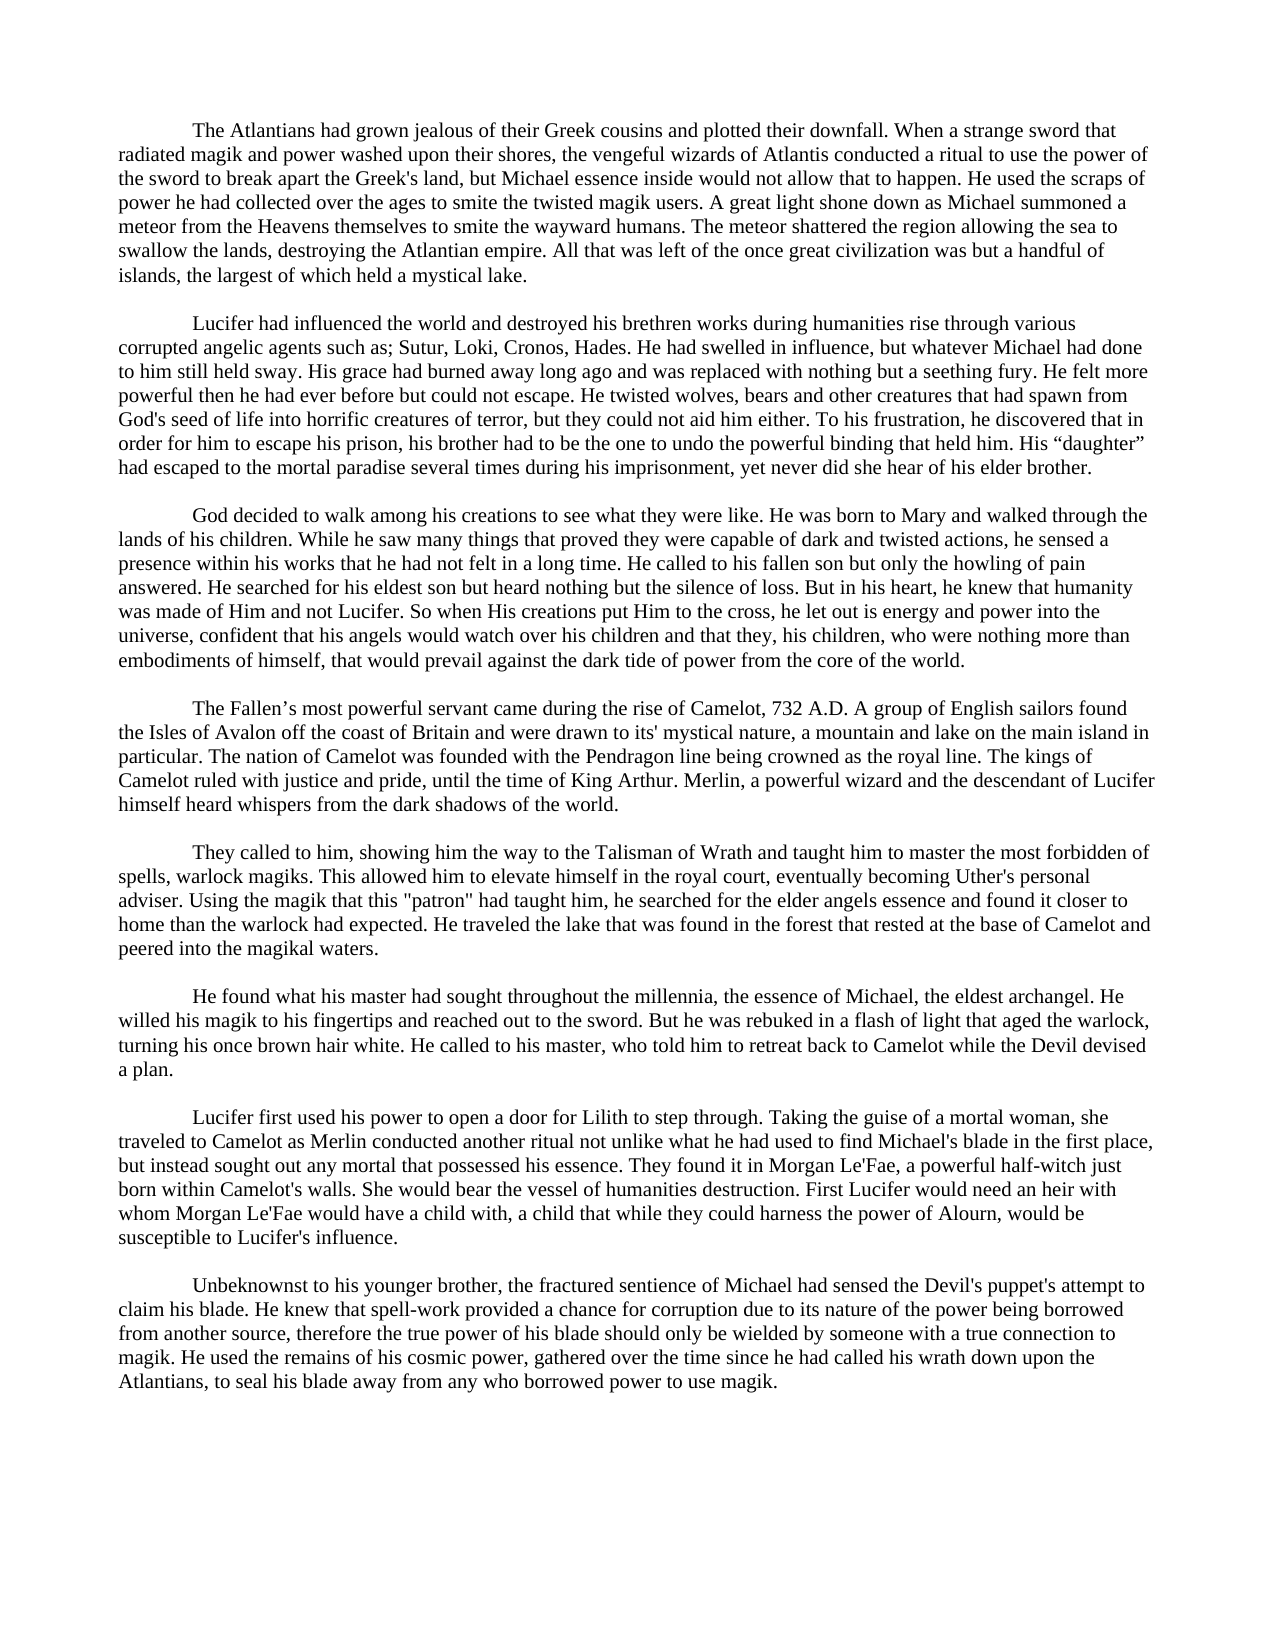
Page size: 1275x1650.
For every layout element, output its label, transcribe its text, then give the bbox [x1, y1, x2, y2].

text Lucifer first used his power to open a door for Lilith to step through. Taking the guise of a mortal woman, she traveled to Camelot as Merlin conducted another ritual not unlike what he had used to find Michael's blade in the first place, but instead sought out any mortal that possessed his essence. They found it in Morgan Le'Fae, a powerful half-witch just born within Camelot's walls. She would bear the vessel of humanities destruction. First Lucifer would need an heir with whom Morgan Le'Fae would have a child with, a child that while they could harness the power of Alourn, would be susceptible to Lucifer's influence. [118, 1105, 1157, 1249]
text He found what his master had sought throughout the millennia, the essence of Michael, the eldest archangel. He willed his magik to his fingertips and reached out to the sword. But he was rebuked in a flash of light that aged the warlock, turning his once brown hair white. He called to his master, who told him to retreat back to Camelot while the Devil devised a plan. [118, 984, 1157, 1081]
text The Fallen’s most powerful servant came during the rise of Camelot, 732 A.D. A group of English sailors found the Isles of Avalon off the coast of Britain and were drawn to its' mystical nature, a mountain and lake on the main island in particular. The nation of Camelot was founded with the Pendragon line being crowned as the royal line. The kings of Camelot ruled with justice and pride, until the time of King Arthur. Merlin, a powerful wizard and the descendant of Lucifer himself heard whispers from the dark shadows of the world. [118, 696, 1157, 816]
text They called to him, showing him the way to the Talisman of Wrath and taught him to master the most forbidden of spells, warlock magiks. This allowed him to elevate himself in the royal court, eventually becoming Uther's personal adviser. Using the magik that this "patron" had taught him, he searched for the elder angels essence and found it closer to home than the warlock had expected. He traveled the lake that was found in the forest that rested at the base of Camelot and peered into the magikal waters. [118, 840, 1157, 960]
text Lucifer had influenced the world and destroyed his brethren works during humanities rise through various corrupted angelic agents such as; Sutur, Loki, Cronos, Hades. He had swelled in influence, but whatever Michael had done to him still held sway. His grace had burned away long ago and was replaced with nothing but a seething fury. He felt more powerful then he had ever before but could not escape. He twisted wolves, bears and other creatures that had spawn from God's seed of life into horrific creatures of terror, but they could not aid him either. To his frustration, he discovered that in order for him to escape his prison, his brother had to be the one to undo the powerful binding that held him. His “daughter” had escaped to the mortal paradise several times during his imprisonment, yet never did she hear of his elder brother. [118, 311, 1157, 479]
text Unbeknownst to his younger brother, the fractured sentience of Michael had sensed the Devil's puppet's attempt to claim his blade. He knew that spell-work provided a chance for corruption due to its nature of the power being borrowed from another source, therefore the true power of his blade should only be wielded by someone with a true connection to magik. He used the remains of his cosmic power, gathered over the time since he had called his wrath down upon the Atlantians, to seal his blade away from any who borrowed power to use magik. [118, 1273, 1157, 1393]
text The Atlantians had grown jealous of their Greek cousins and plotted their downfall. When a strange sword that radiated magik and power washed upon their shores, the vengeful wizards of Atlantis conducted a ritual to use the power of the sword to break apart the Greek's land, but Michael essence inside would not allow that to happen. He used the scraps of power he had collected over the ages to smite the twisted magik users. A great light shone down as Michael summoned a meteor from the Heavens themselves to smite the wayward humans. The meteor shattered the region allowing the sea to swallow the lands, destroying the Atlantian empire. All that was left of the once great civilization was but a handful of islands, the largest of which held a mystical lake. [118, 118, 1157, 287]
text God decided to walk among his creations to see what they were like. He was born to Mary and walked through the lands of his children. While he saw many things that proved they were capable of dark and twisted actions, he sensed a presence within his works that he had not felt in a long time. He called to his fallen son but only the howling of pain answered. He searched for his eldest son but heard nothing but the silence of loss. But in his heart, he knew that humanity was made of Him and not Lucifer. So when His creations put Him to the cross, he let out is energy and power into the universe, confident that his angels would watch over his children and that they, his children, who were nothing more than embodiments of himself, that would prevail against the dark tide of power from the core of the world. [118, 503, 1157, 672]
